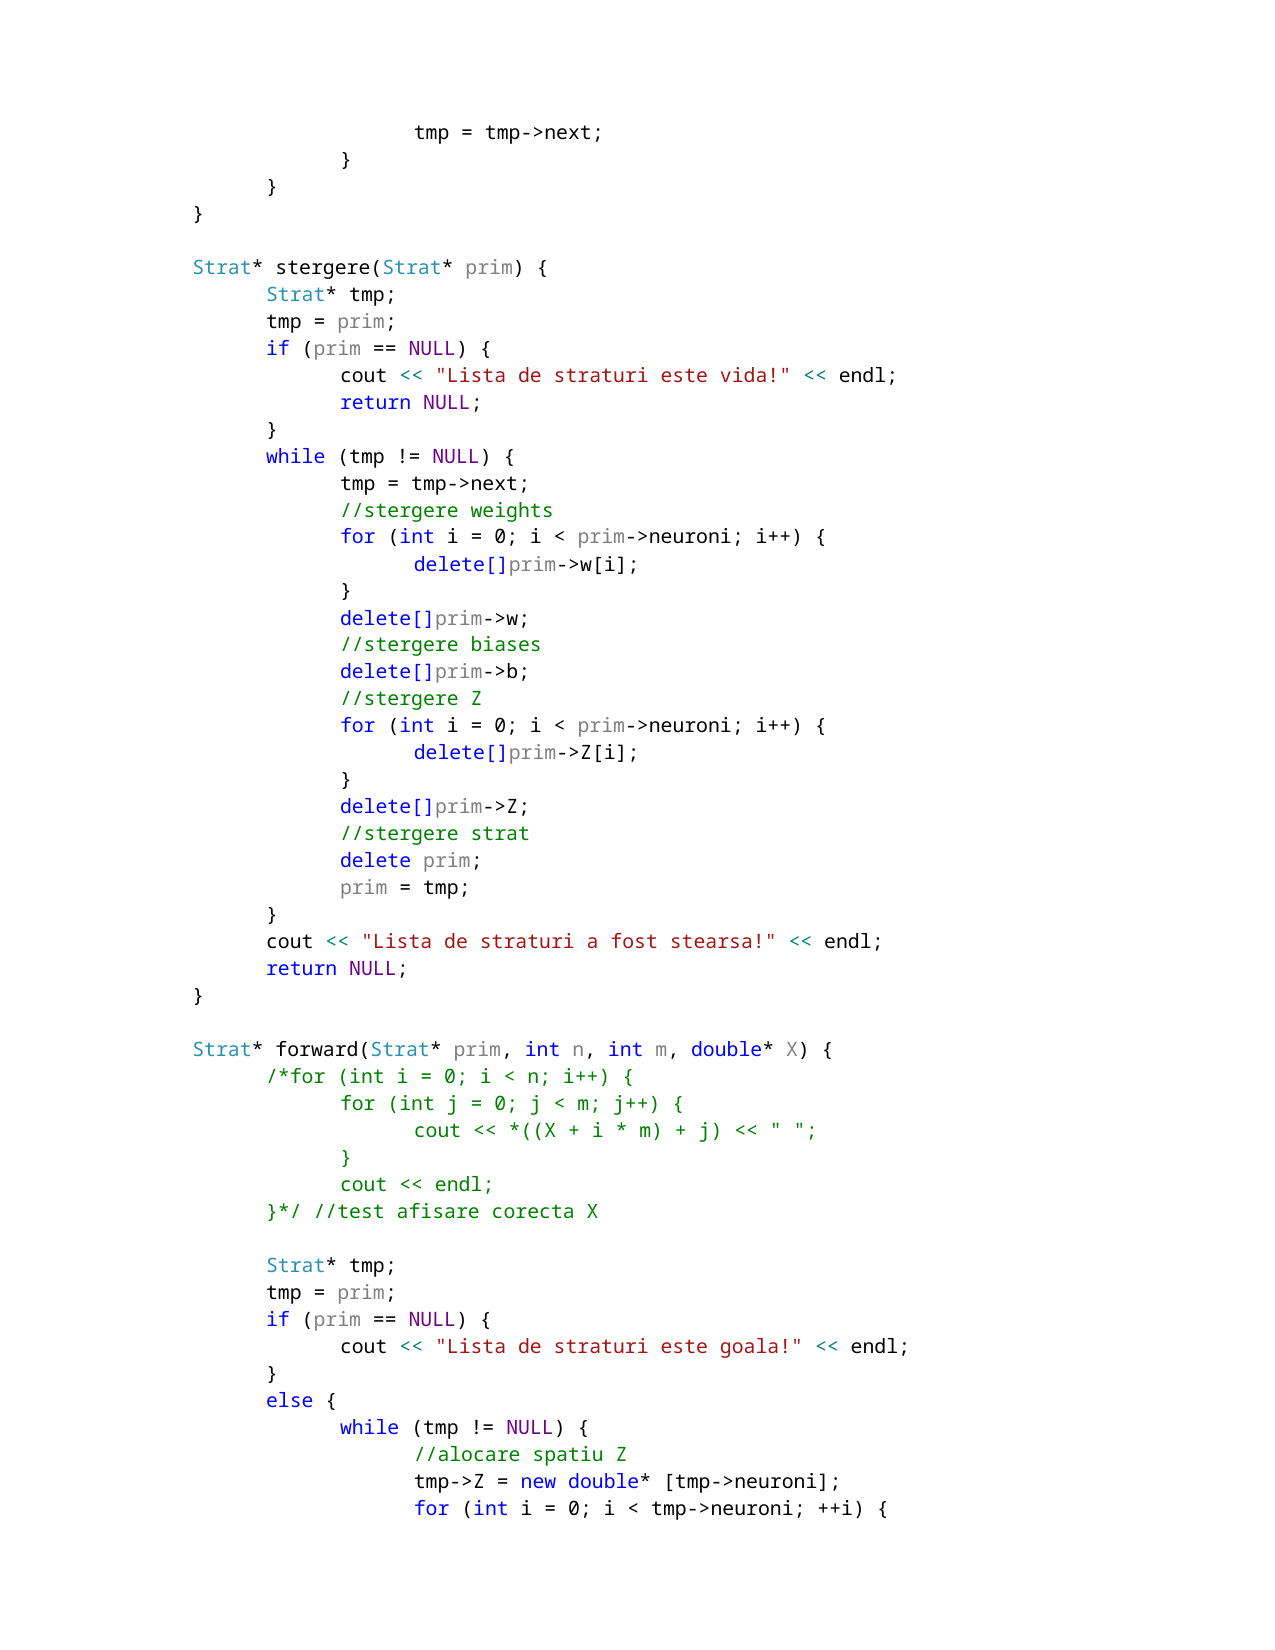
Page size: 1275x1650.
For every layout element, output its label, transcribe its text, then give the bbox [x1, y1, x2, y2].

text delete[]prim->Z[i]; [118, 739, 1157, 766]
text delete prim; [118, 847, 1157, 873]
text else { [118, 1386, 1157, 1413]
text delete[]prim->Z; [118, 793, 1157, 819]
text Strat* stergere(Strat* prim) { [118, 253, 1157, 280]
text } [118, 901, 1157, 927]
text cout << endl; [118, 1170, 1157, 1197]
text //stergere strat [118, 819, 1157, 847]
text while (tmp != NULL) { [118, 1413, 1157, 1440]
text //alocare spatiu Z [118, 1440, 1157, 1467]
text return NULL; [118, 954, 1157, 981]
text } [118, 1359, 1157, 1386]
text tmp = tmp->next; [118, 118, 1157, 145]
text while (tmp != NULL) { [118, 442, 1157, 469]
text } [118, 172, 1157, 199]
text prim = tmp; [118, 873, 1157, 901]
text } [118, 199, 1157, 226]
text /*for (int i = 0; i < n; i++) { [118, 1062, 1157, 1089]
text for (int i = 0; i < prim->neuroni; i++) { [118, 523, 1157, 550]
text for (int i = 0; i < tmp->neuroni; ++i) { [118, 1494, 1157, 1521]
text return NULL; [118, 388, 1157, 415]
text cout << "Lista de straturi a fost stearsa!" << endl; [118, 927, 1157, 954]
text } [118, 145, 1157, 172]
text Strat* tmp; [118, 1251, 1157, 1278]
text for (int j = 0; j < m; j++) { [118, 1089, 1157, 1116]
text cout << "Lista de straturi este goala!" << endl; [118, 1332, 1157, 1359]
text tmp = prim; [118, 1278, 1157, 1305]
text if (prim == NULL) { [118, 334, 1157, 361]
text //stergere Z [118, 685, 1157, 712]
text } [118, 766, 1157, 793]
text }*/ //test afisare corecta X [118, 1197, 1157, 1224]
text cout << "Lista de straturi este vida!" << endl; [118, 361, 1157, 388]
text if (prim == NULL) { [118, 1305, 1157, 1332]
text Strat* tmp; [118, 280, 1157, 307]
text } [118, 981, 1157, 1008]
text //stergere biases [118, 631, 1157, 658]
text tmp->Z = new double* [tmp->neuroni]; [118, 1467, 1157, 1494]
text } [118, 1143, 1157, 1170]
text delete[]prim->b; [118, 658, 1157, 685]
text tmp = prim; [118, 307, 1157, 334]
text for (int i = 0; i < prim->neuroni; i++) { [118, 712, 1157, 739]
text delete[]prim->w[i]; [118, 550, 1157, 577]
text tmp = tmp->next; [118, 469, 1157, 496]
text Strat* forward(Strat* prim, int n, int m, double* X) { [118, 1035, 1157, 1062]
text } [118, 415, 1157, 442]
text cout << *((X + i * m) + j) << " "; [118, 1116, 1157, 1143]
text } [118, 577, 1157, 604]
text delete[]prim->w; [118, 604, 1157, 631]
text //stergere weights [118, 496, 1157, 523]
